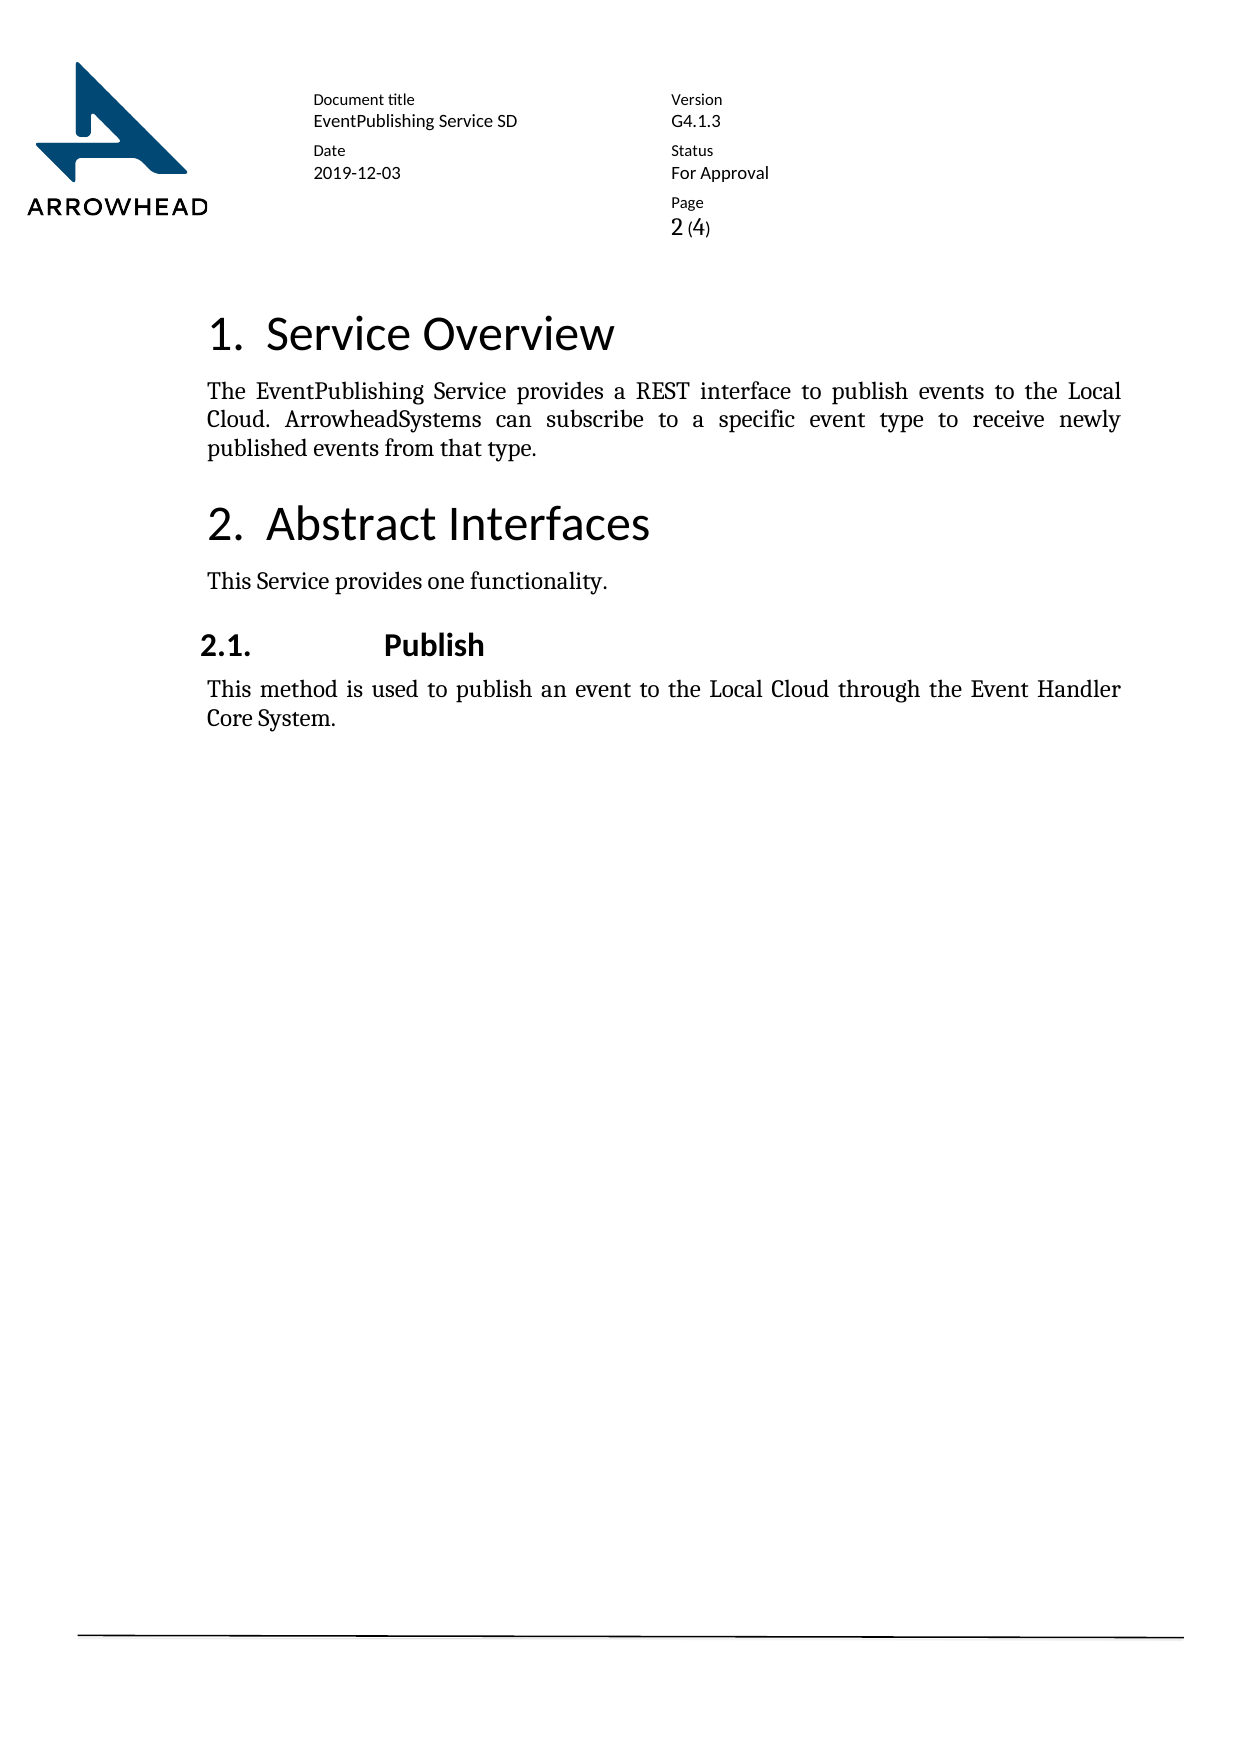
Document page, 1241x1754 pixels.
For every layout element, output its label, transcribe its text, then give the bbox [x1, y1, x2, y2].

picture [27, 62, 208, 222]
text This method is used to publish an event to the Local Cloud through the Event Handler Core System. [207, 675, 1122, 732]
subtitle Publish [200, 617, 1122, 667]
text This Service provides one functionality. [207, 567, 1122, 596]
title Abstract Interfaces [207, 500, 1122, 550]
title Service Overview [207, 310, 1122, 360]
text The EventPublishing Service provides a REST interface to publish events to the Local Cloud. ArrowheadSystems can subscribe to a specific event type to receive newly published events from that type. [207, 377, 1122, 463]
